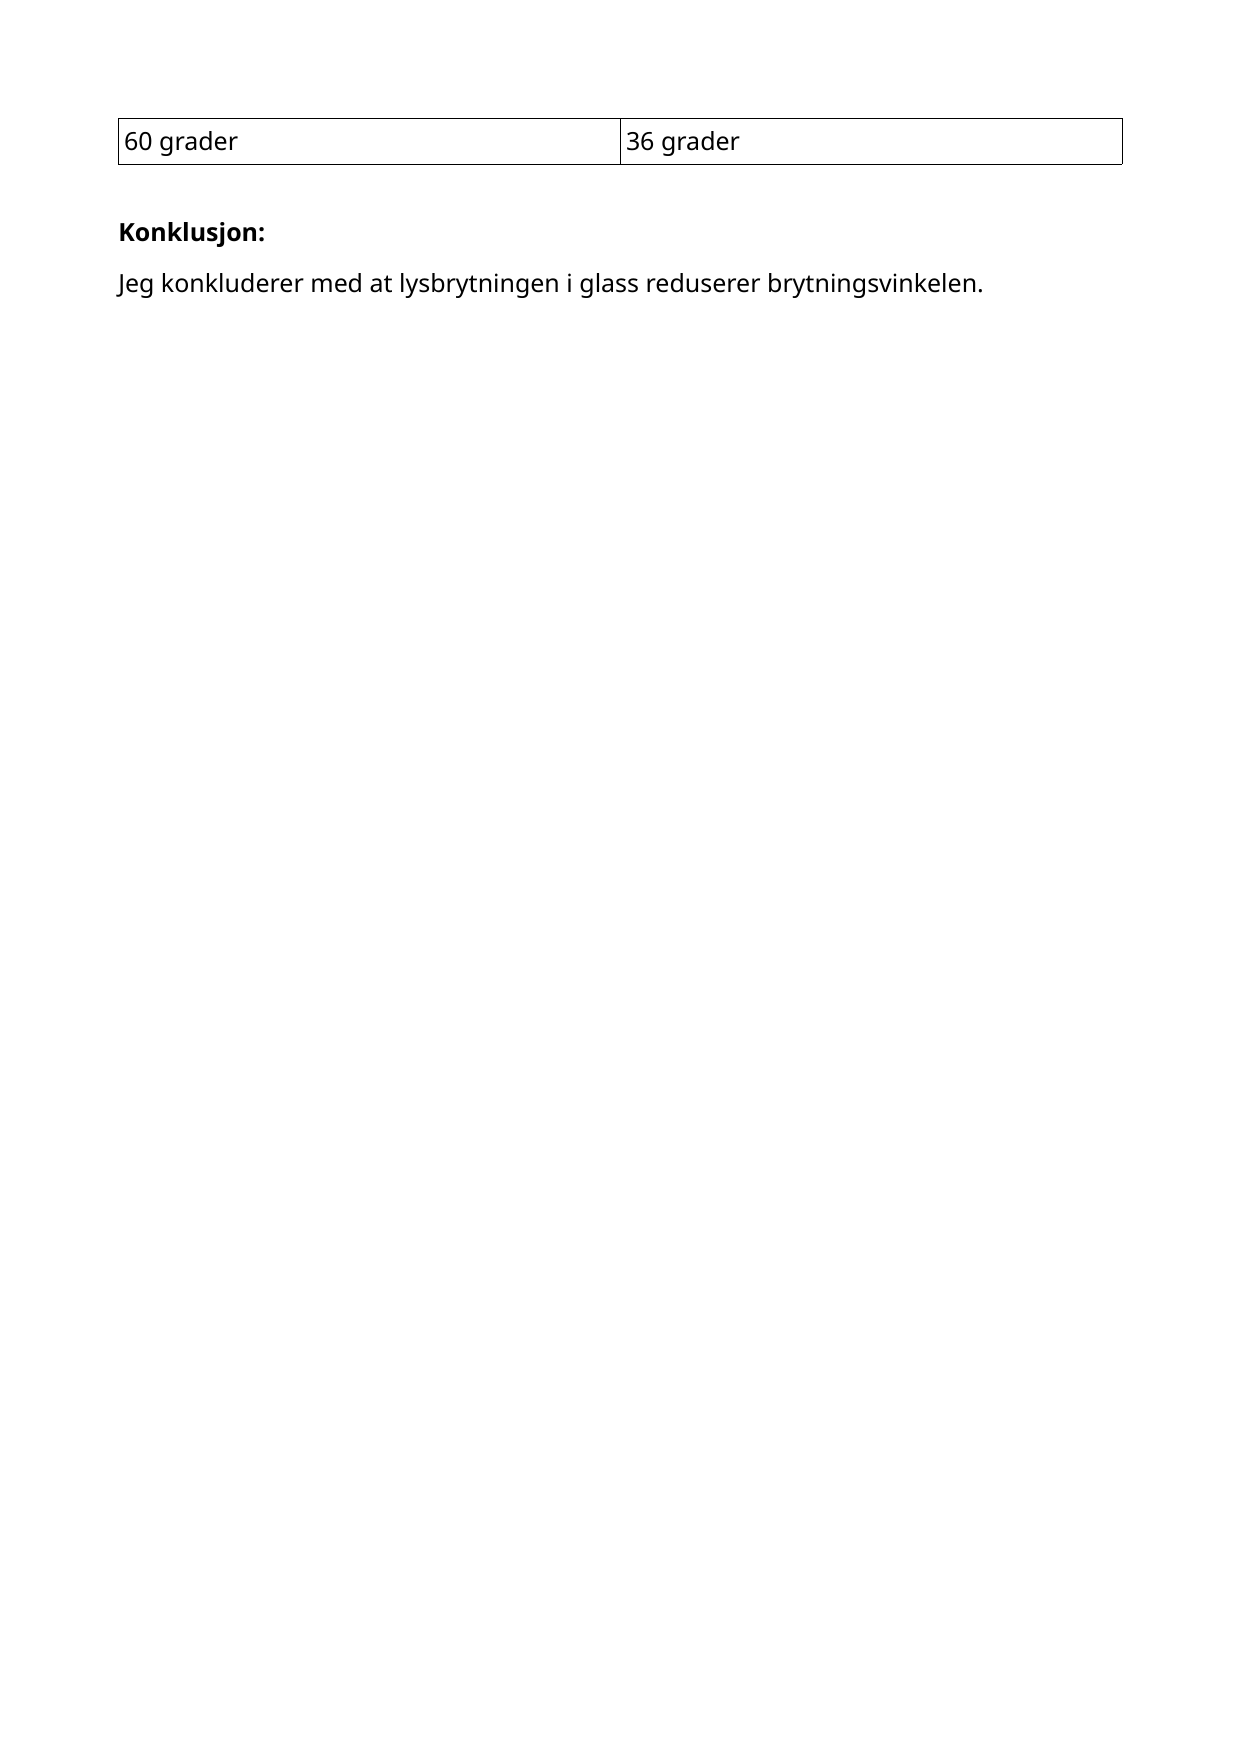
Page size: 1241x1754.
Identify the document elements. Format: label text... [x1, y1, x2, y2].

text Konklusjon: [118, 215, 1122, 249]
text Jeg konkluderer med at lysbrytningen i glass reduserer brytningsvinkelen. [118, 266, 1122, 300]
table_cell 36 grader [621, 119, 1122, 164]
table_cell 60 grader [119, 119, 620, 164]
